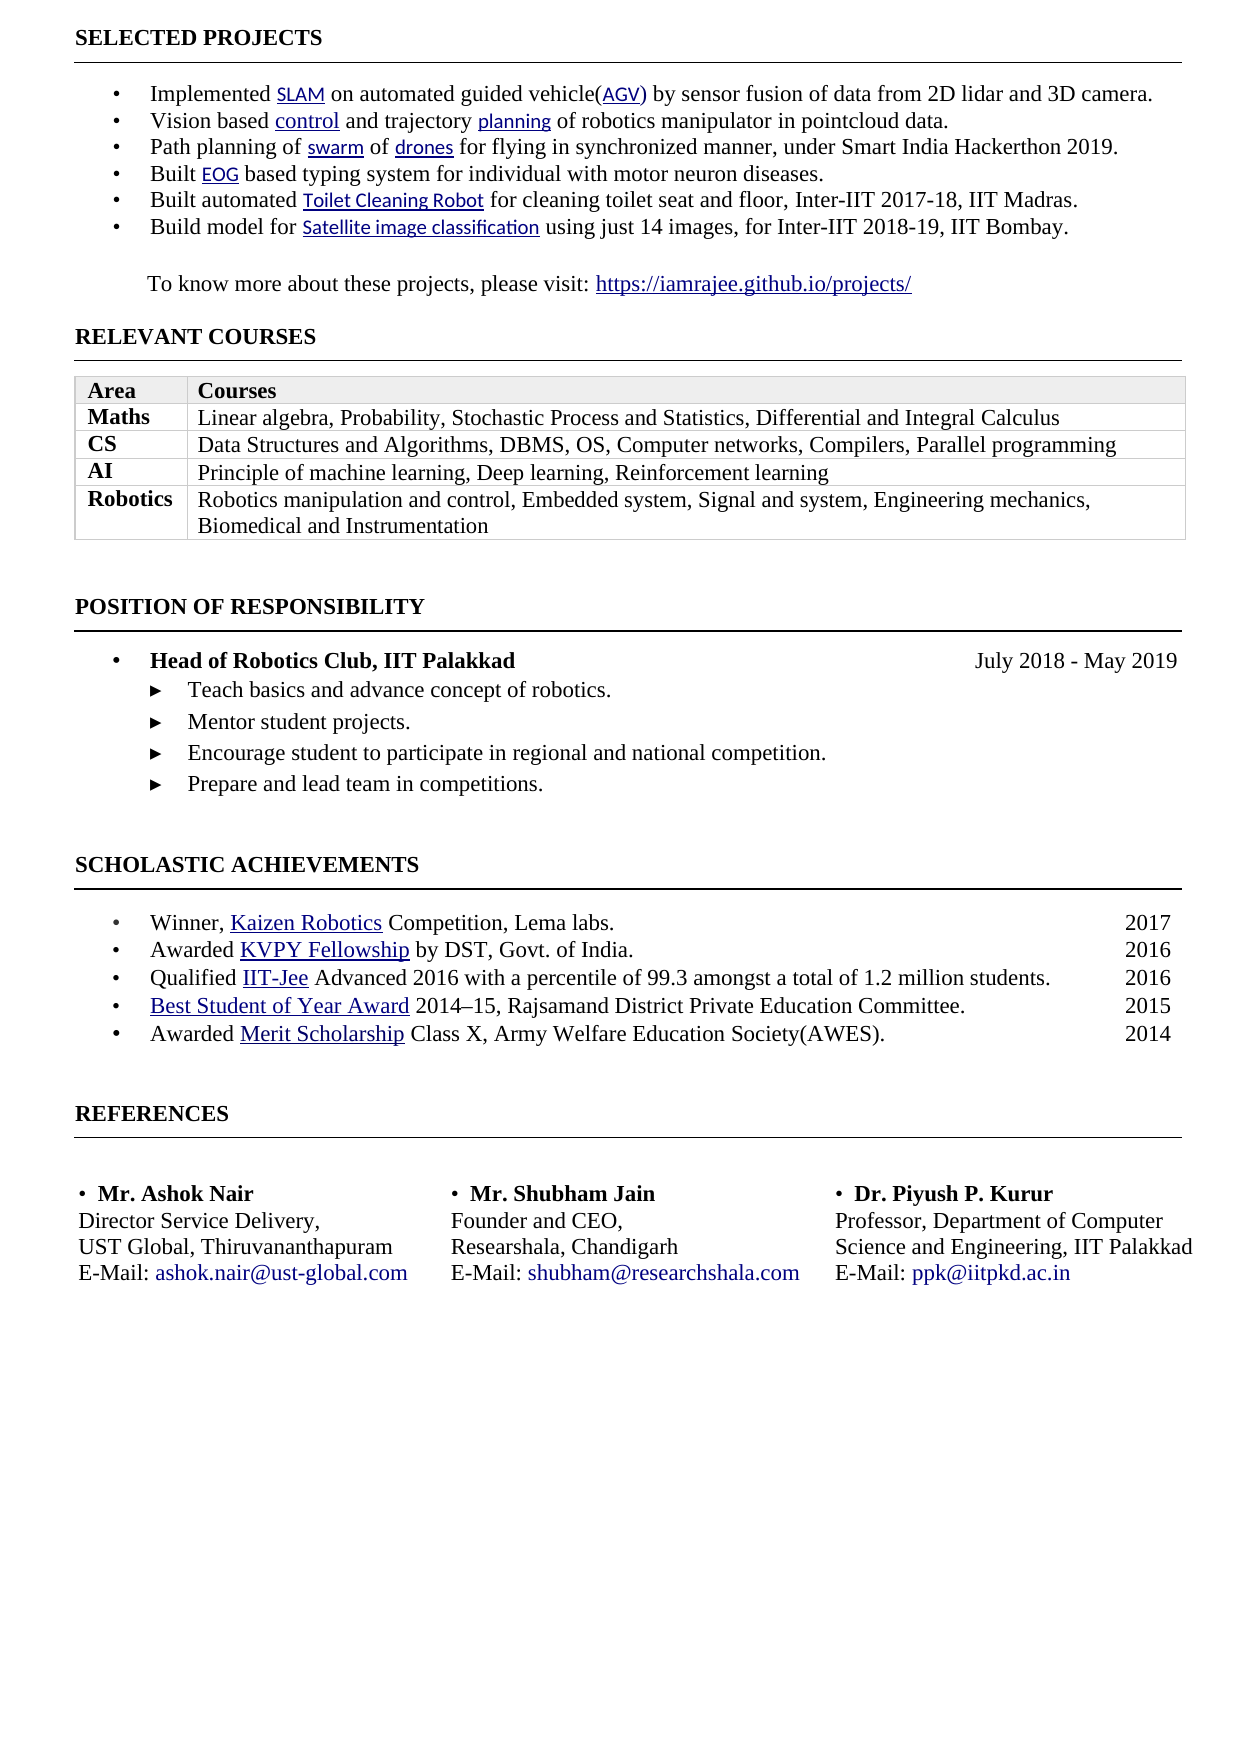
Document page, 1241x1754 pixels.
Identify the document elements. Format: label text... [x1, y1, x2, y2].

list Best Student of Year Award 2014–15, Rajsamand District Private Education Committee. 2015 [536, 1003, 1183, 1016]
list Implemented SLAM on automated guided vehicle(AGV) by sensor fusion of data from 2D lidar and 3D camera. [112, 80, 1183, 107]
list Built automated Toilet Cleaning Robot for cleaning toilet seat and floor, Inter-IIT 2017-18, IIT Madras. [112, 187, 1183, 213]
table_cell AI [76, 459, 187, 485]
table_header • Dr. Piyush P. Kurur Professor, Department of Computer Science and Engineering, IIT Palakkad E-Mail: ppk@iitpkd.ac.in [835, 1180, 1194, 1312]
text POSITION OF RESPONSIBILITY [75, 593, 1183, 619]
list Mentor student projects. [150, 705, 1183, 736]
list Qualified IIT-Jee Advanced 2016 with a percentile of 99.3 amongst a total of 1.2 million students. 2016 [162, 975, 528, 988]
text RELEVANT COURSES [75, 323, 1183, 349]
list Path planning of swarm of drones for flying in synchronized manner, under Smart India Hackerthon 2019. [112, 133, 1183, 160]
table_header Courses [188, 377, 1185, 403]
text REFERENCES [75, 1100, 1183, 1126]
table_cell CS [76, 431, 187, 458]
table_cell Linear algebra, Probability, Stochastic Process and Statistics, Differential and Integral Calculus [188, 404, 1185, 430]
table_cell Maths [76, 404, 187, 430]
table_header • Mr. Shubham Jain Founder and CEO, Researshala, Chandigarh E-Mail: shubham@researchshala.com [451, 1180, 835, 1312]
list Teach basics and advance concept of robotics. [150, 673, 1183, 705]
list Awarded KVPY Fellowship by DST, Govt. of India. 2016 [402, 947, 1183, 961]
list Build model for Satellite image classification using just 14 images, for Inter-IIT 2018-19, IIT Bombay. [112, 213, 1183, 240]
table_cell Robotics [76, 486, 187, 539]
list Winner, Kaizen Robotics Competition, Lema labs. 2017 [436, 920, 1183, 933]
list Best Student of Year Award 2014–15, Rajsamand District Private Education Committee. 2015 [112, 1003, 534, 1016]
list Head of Robotics Club, IIT Palakkad July 2018 - May 2019 [112, 647, 1183, 673]
list Awarded Merit Scholarship Class X, Army Welfare Education Society(AWES). 2014 [112, 1016, 1183, 1047]
text SELECTED PROJECTS [75, 24, 1183, 51]
table_cell Data Structures and Algorithms, DBMS, OS, Computer networks, Compilers, Parallel programming [188, 431, 1185, 458]
table_cell Principle of machine learning, Deep learning, Reinforcement learning [188, 459, 1185, 485]
list Vision based control and trajectory planning of robotics manipulator in pointcloud data. [112, 107, 1183, 133]
table_header Area [76, 377, 187, 403]
text SCHOLASTIC ACHIEVEMENTS [75, 851, 1183, 877]
list Winner, Kaizen Robotics Competition, Lema labs. 2017 [112, 920, 434, 933]
list Built EOG based typing system for individual with motor neuron diseases. [112, 160, 1183, 187]
list To know more about these projects, please visit: https://iamrajee.github.io/projects/ [112, 270, 1183, 296]
list Awarded KVPY Fellowship by DST, Govt. of India. 2016 [112, 947, 400, 961]
table_cell Robotics manipulation and control, Embedded system, Signal and system, Engineering mechanics, Biomedical and Instrumentation [188, 486, 1185, 539]
list Encourage student to participate in regional and national competition. [150, 736, 1183, 767]
table_header • Mr. Ashok Nair Director Service Delivery, UST Global, Thiruvananthapuram E-Mail: ashok.nair@ust-global.com [78, 1180, 451, 1312]
list Prepare and lead team in competitions. [150, 767, 1183, 798]
list Qualified IIT-Jee Advanced 2016 with a percentile of 99.3 amongst a total of 1.2 million students. 2016 [530, 975, 1183, 988]
